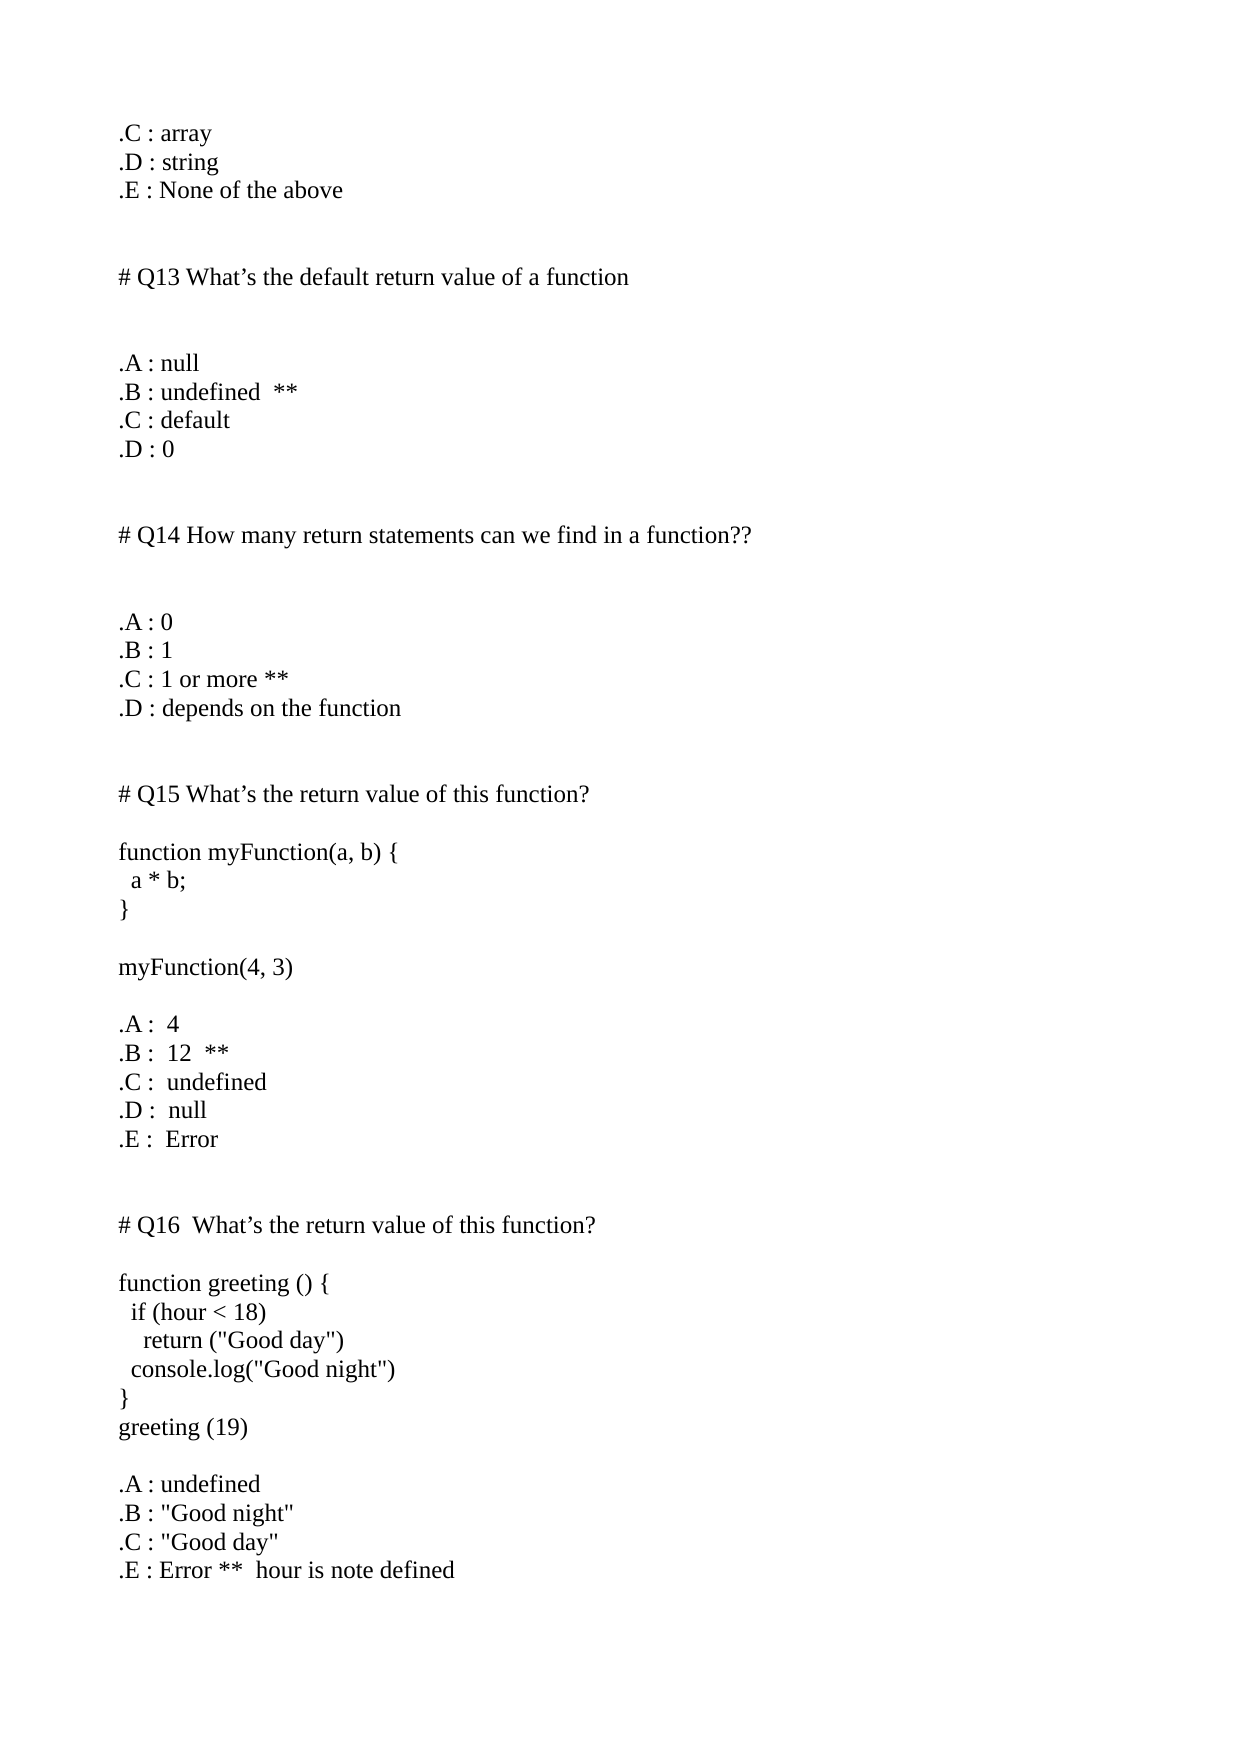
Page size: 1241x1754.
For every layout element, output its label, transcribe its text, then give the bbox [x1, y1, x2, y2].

text .D : 0 [118, 434, 1122, 463]
text .C : undefined [118, 1067, 1122, 1096]
text # Q15 What’s the return value of this function? [118, 779, 1122, 808]
text .B : undefined **🤔️ [118, 377, 1122, 406]
text # Q13 What’s the default return value of a function [118, 262, 1122, 291]
text .D : string [118, 147, 1122, 176]
text .A : 4 [118, 1009, 1122, 1038]
text .D : depends on the function [118, 693, 1122, 722]
text function greeting () { [118, 1268, 1122, 1297]
text .E : Error [118, 1124, 1122, 1153]
text myFunction(4, 3) [118, 952, 1122, 981]
text } [118, 1383, 1122, 1412]
text .E : None of the above [118, 176, 1122, 204]
text .A : 0 [118, 607, 1122, 636]
text # Q16 What’s the return value of this function? [118, 1211, 1122, 1239]
text .C : "Good day" [118, 1527, 1122, 1556]
text .D : null [118, 1096, 1122, 1124]
text a * b; [118, 866, 1122, 894]
text .B : "Good night" [118, 1498, 1122, 1527]
text .C : array [118, 118, 1122, 147]
text function myFunction(a, b) { [118, 837, 1122, 866]
text greeting (19) [118, 1412, 1122, 1441]
text } [118, 894, 1122, 923]
text .E : Error ** 🤔️ hour is note defined [118, 1556, 1122, 1584]
text .B : 12 ** 🤔️ [118, 1038, 1122, 1067]
text .C : 1 or more ** 🤔️ [118, 664, 1122, 693]
text .A : null [118, 348, 1122, 377]
text .B : 1 [118, 636, 1122, 664]
text .A : undefined [118, 1469, 1122, 1498]
text # Q14 How many return statements can we find in a function?? [118, 521, 1122, 549]
text .C : default [118, 406, 1122, 434]
text return ("Good day") [118, 1326, 1122, 1354]
text if (hour < 18) [118, 1297, 1122, 1326]
text console.log("Good night") [118, 1354, 1122, 1383]
